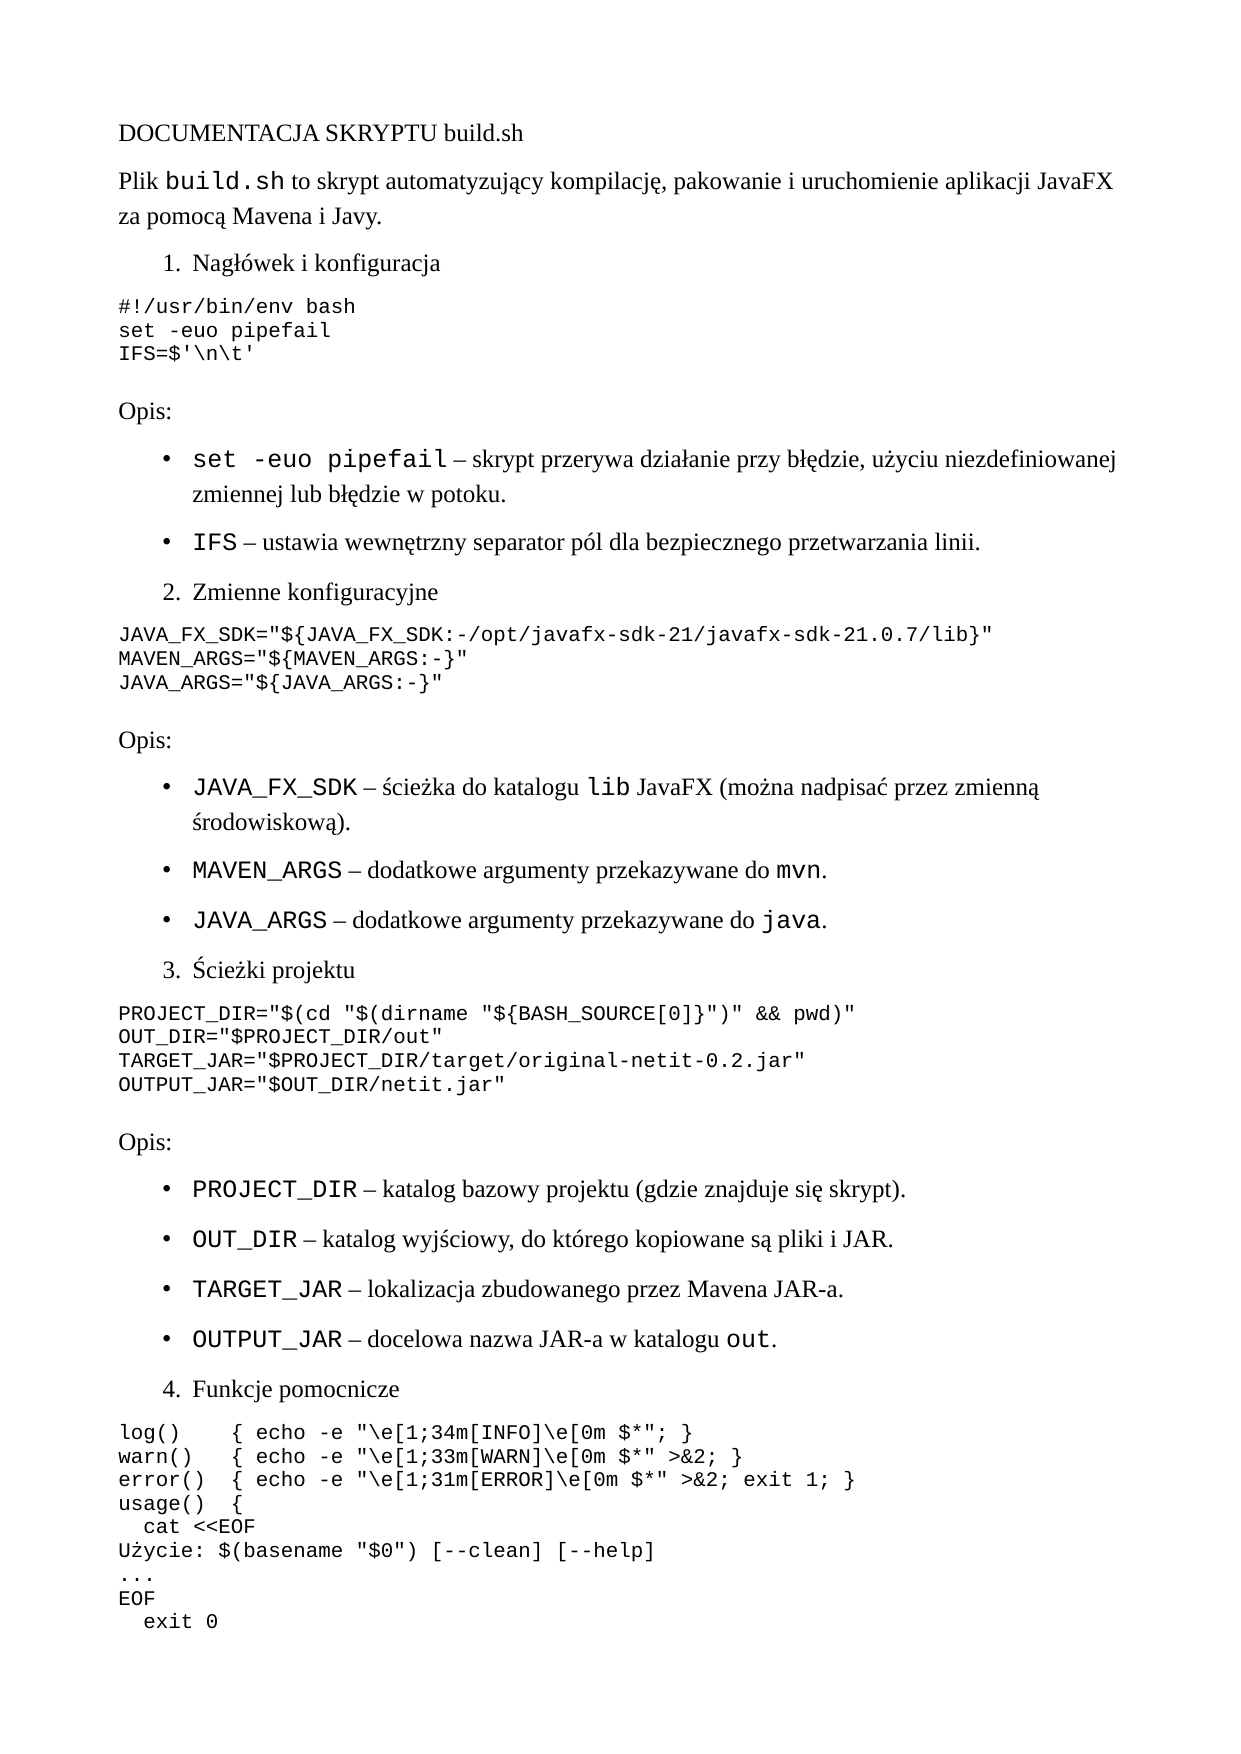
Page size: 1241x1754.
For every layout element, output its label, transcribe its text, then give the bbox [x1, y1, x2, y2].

text Opis: [118, 1127, 1122, 1156]
list set -euo pipefail – skrypt przerywa działanie przy błędzie, użyciu niezdefiniowanej zmiennej lub błędzie w potoku. [162, 444, 1122, 508]
text log() { echo -e "\e[1;34m[INFO]\e[0m $*"; } [118, 1422, 1122, 1446]
text ... [118, 1564, 1122, 1587]
list IFS – ustawia wewnętrzny separator pól dla bezpiecznego przetwarzania linii. [162, 527, 1122, 558]
text set -euo pipefail [118, 320, 1122, 343]
list MAVEN_ARGS – dodatkowe argumenty przekazywane do mvn. [162, 855, 1122, 886]
list Funkcje pomocnicze [162, 1374, 1122, 1403]
text TARGET_JAR="$PROJECT_DIR/target/original-netit-0.2.jar" [118, 1050, 1122, 1074]
text MAVEN_ARGS="${MAVEN_ARGS:-}" [118, 648, 1122, 672]
list Ścieżki projektu [162, 955, 1122, 984]
text OUT_DIR="$PROJECT_DIR/out" [118, 1026, 1122, 1050]
list Nagłówek i konfiguracja [162, 248, 1122, 277]
text warn() { echo -e "\e[1;33m[WARN]\e[0m $*" >&2; } [118, 1446, 1122, 1469]
list TARGET_JAR – lokalizacja zbudowanego przez Mavena JAR-a. [162, 1274, 1122, 1305]
text IFS=$'\n\t' [118, 343, 1122, 367]
text cat <<EOF [118, 1517, 1122, 1540]
text OUTPUT_JAR="$OUT_DIR/netit.jar" [118, 1074, 1122, 1097]
text JAVA_FX_SDK="${JAVA_FX_SDK:-/opt/javafx-sdk-21/javafx-sdk-21.0.7/lib}" [118, 624, 1122, 648]
text DOCUMENTACJA SKRYPTU build.sh [118, 118, 1122, 147]
text exit 0 [118, 1611, 1122, 1635]
text PROJECT_DIR="$(cd "$(dirname "${BASH_SOURCE[0]}")" && pwd)" [118, 1003, 1122, 1026]
text Plik build.sh to skrypt automatyzujący kompilację, pakowanie i uruchomienie aplikacji JavaFX za pomocą Mavena i Javy. [118, 166, 1122, 229]
text JAVA_ARGS="${JAVA_ARGS:-}" [118, 672, 1122, 695]
text Opis: [118, 725, 1122, 753]
text Użycie: $(basename "$0") [--clean] [--help] [118, 1540, 1122, 1564]
list OUT_DIR – katalog wyjściowy, do którego kopiowane są pliki i JAR. [162, 1224, 1122, 1255]
text usage() { [118, 1493, 1122, 1517]
list JAVA_ARGS – dodatkowe argumenty przekazywane do java. [162, 905, 1122, 936]
list JAVA_FX_SDK – ścieżka do katalogu lib JavaFX (można nadpisać przez zmienną środowiskową). [162, 772, 1122, 836]
text Opis: [118, 396, 1122, 425]
list Zmienne konfiguracyjne [162, 577, 1122, 606]
list OUTPUT_JAR – docelowa nazwa JAR-a w katalogu out. [162, 1324, 1122, 1355]
list PROJECT_DIR – katalog bazowy projektu (gdzie znajduje się skrypt). [162, 1174, 1122, 1205]
text error() { echo -e "\e[1;31m[ERROR]\e[0m $*" >&2; exit 1; } [118, 1469, 1122, 1493]
text EOF [118, 1587, 1122, 1611]
text #!/usr/bin/env bash [118, 296, 1122, 320]
